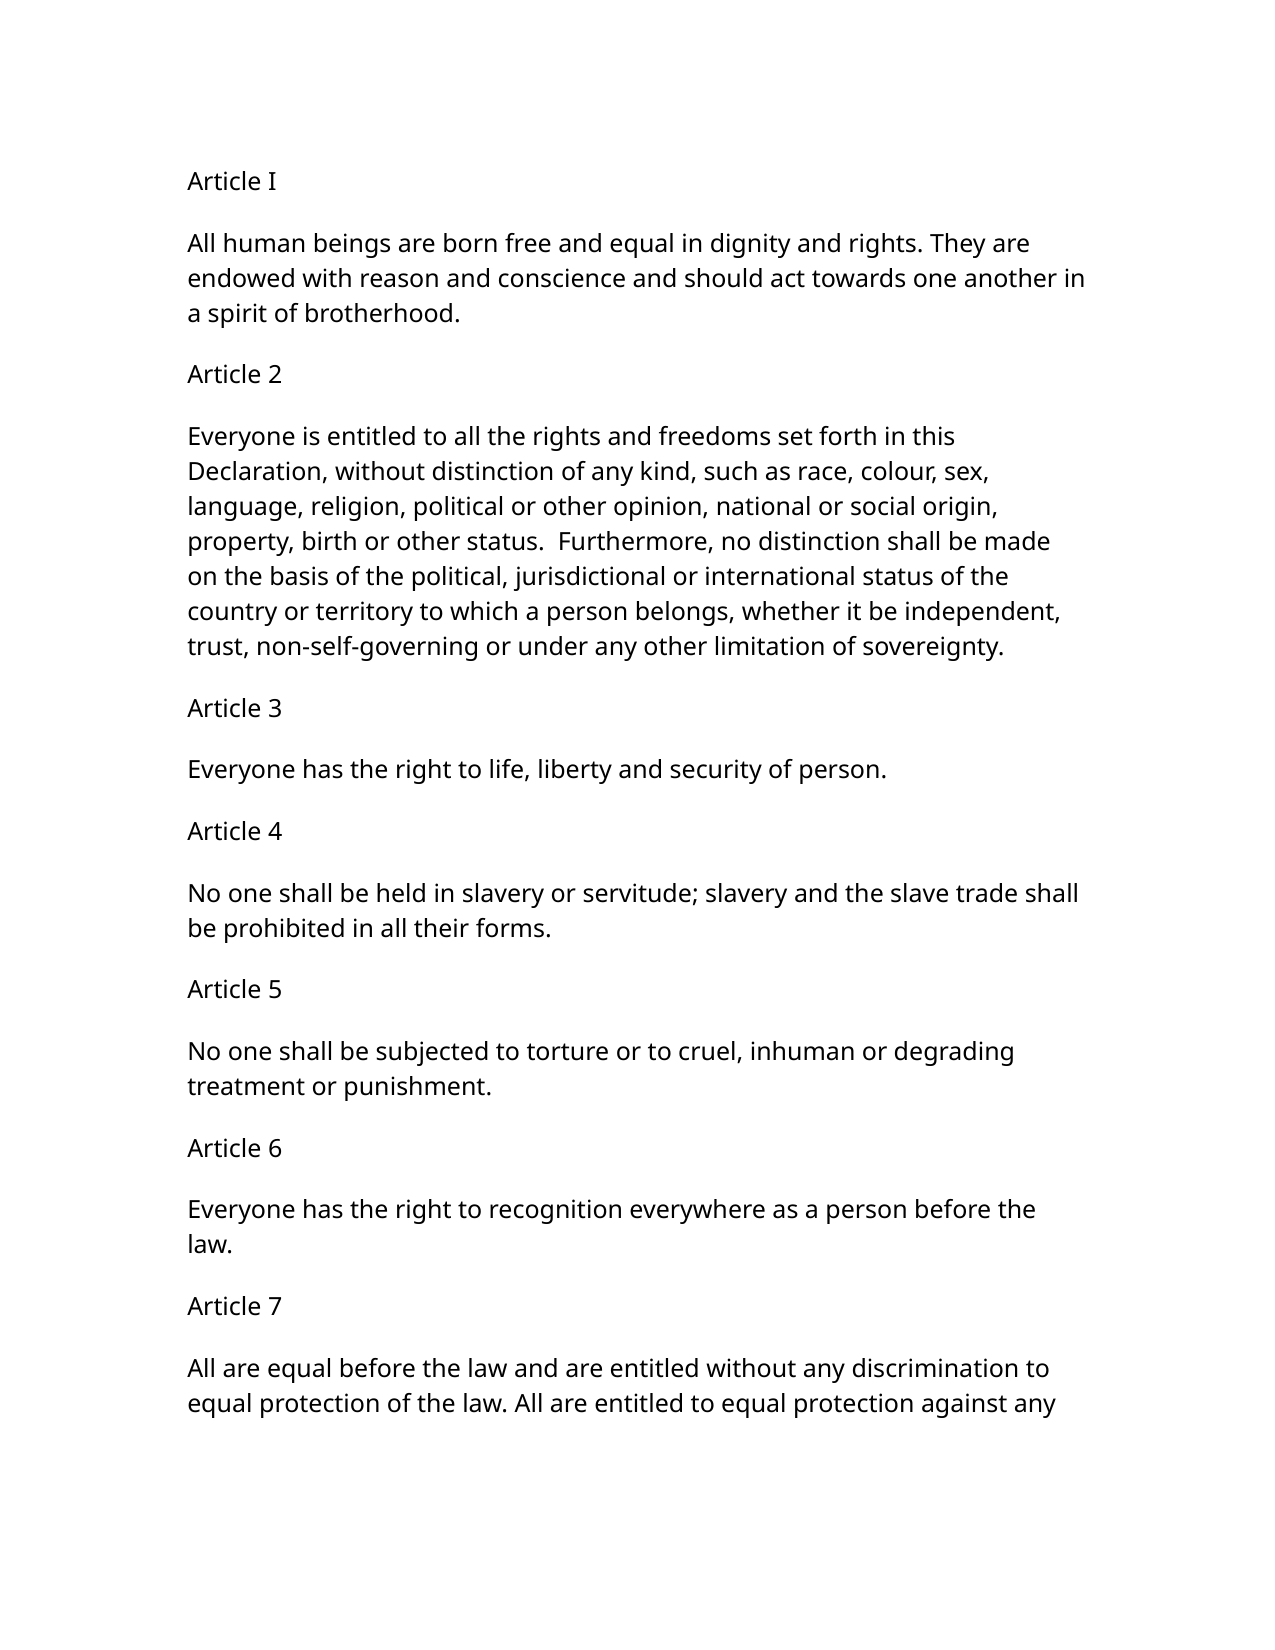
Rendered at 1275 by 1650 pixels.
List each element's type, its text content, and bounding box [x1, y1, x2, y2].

text Everyone is entitled to all the rights and freedoms set forth in this Declaration, without distinction of any kind, such as race, colour, sex, language, religion, political or other opinion, national or social origin, property, birth or other status. Furthermore, no distinction shall be made on the basis of the political, jurisdictional or international status of the country or territory to which a person belongs, whether it be independent, trust, non-self-governing or under any other limitation of sovereignty. [187, 418, 1087, 663]
text No one shall be held in slavery or servitude; slavery and the slave trade shall be prohibited in all their forms. [187, 875, 1087, 944]
text Article 7 [187, 1288, 1087, 1323]
text Article 4 [187, 813, 1087, 848]
text No one shall be subjected to torture or to cruel, inhuman or degrading treatment or punishment. [187, 1033, 1087, 1103]
text Everyone has the right to recognition everywhere as a person before the law. [187, 1192, 1087, 1261]
text Article I [187, 163, 1087, 198]
text All are equal before the law and are entitled without any discrimination to equal protection of the law. All are entitled to equal protection against any [187, 1350, 1087, 1419]
text All human beings are born free and equal in dignity and rights. They are endowed with reason and conscience and should act towards one another in a spirit of brotherhood. [187, 225, 1087, 329]
text Everyone has the right to life, liberty and security of person. [187, 752, 1087, 786]
text Article 5 [187, 972, 1087, 1006]
text Article 2 [187, 357, 1087, 391]
text Article 3 [187, 690, 1087, 724]
text Article 6 [187, 1130, 1087, 1164]
